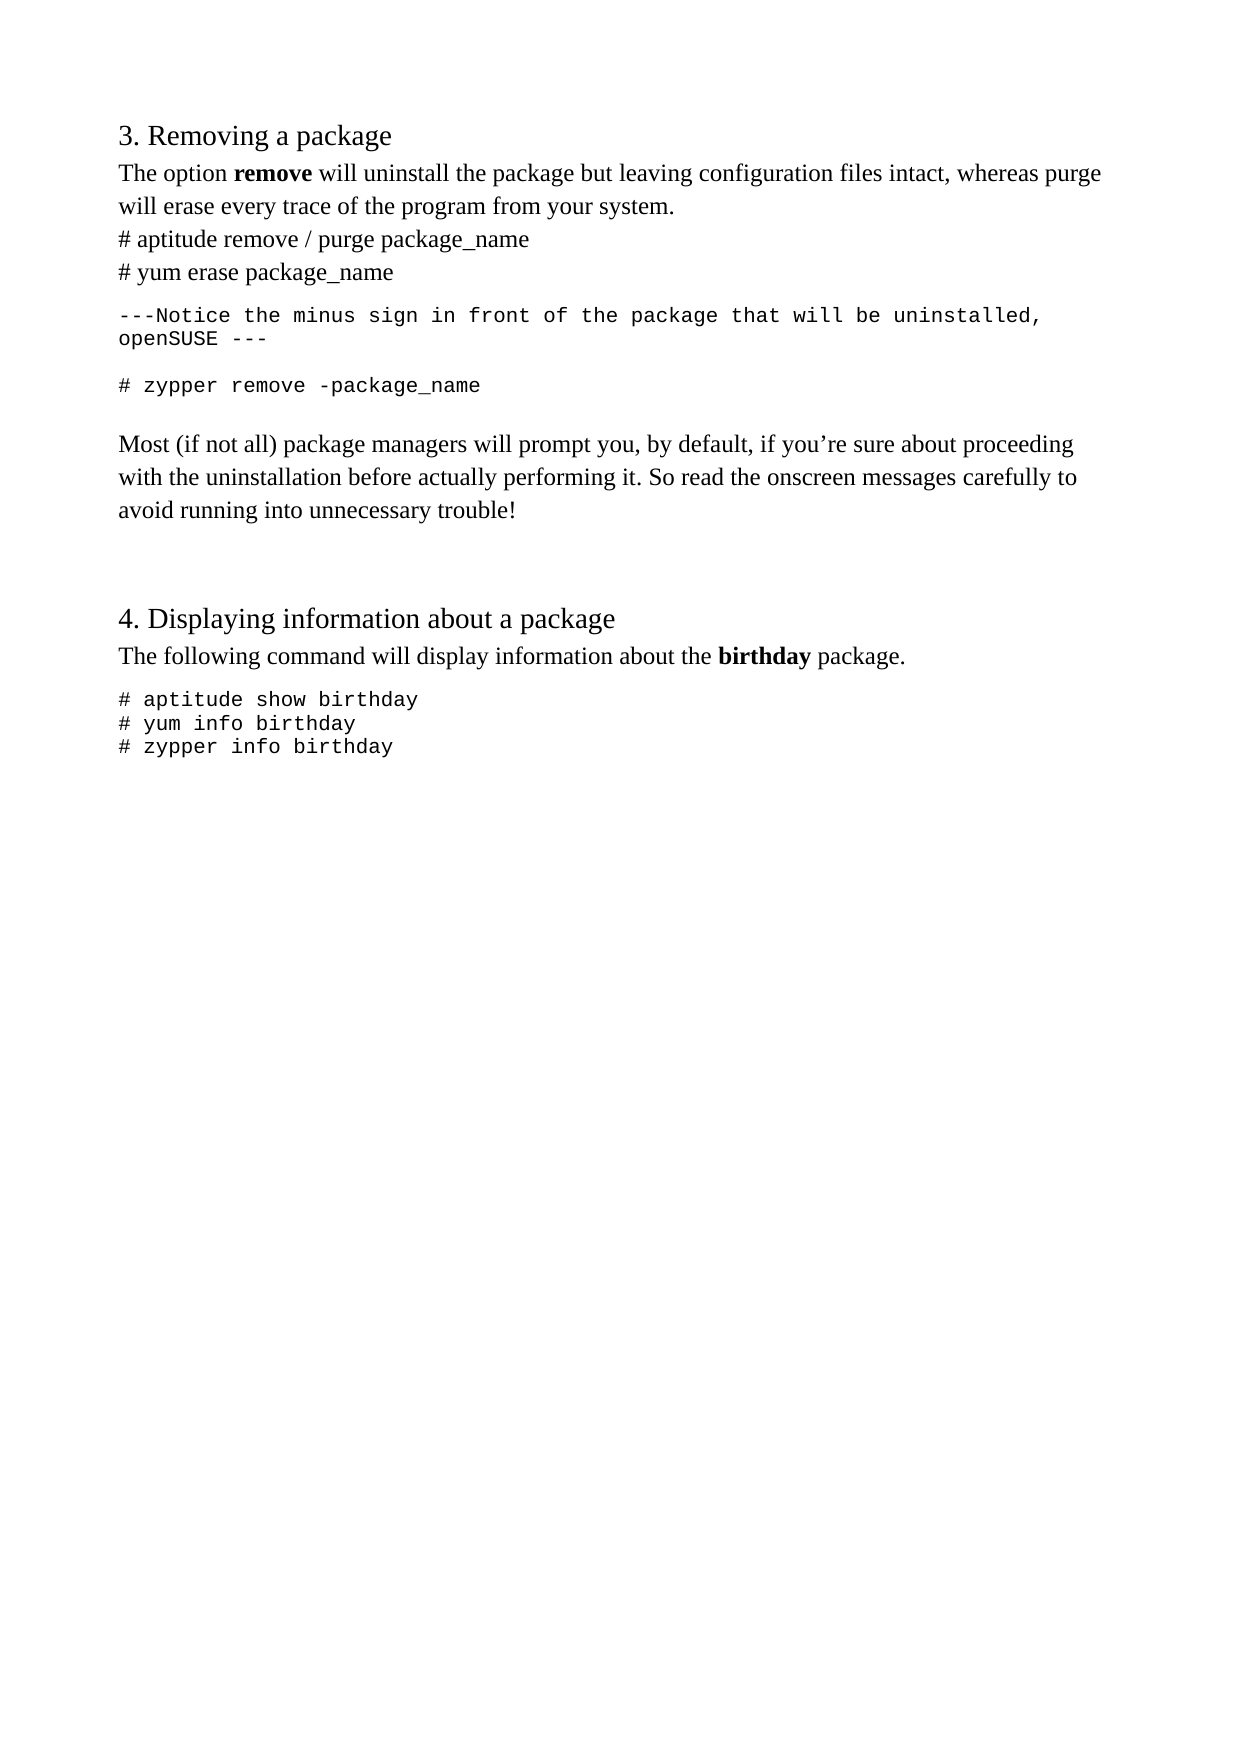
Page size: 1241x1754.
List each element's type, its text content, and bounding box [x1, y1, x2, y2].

text ---Notice the minus sign in front of the package that will be uninstalled, openSUSE --- [118, 304, 1122, 352]
subtitle 4. Displaying information about a package [118, 602, 1122, 635]
text The following command will display information about the birthday package. [118, 641, 1122, 670]
text Most (if not all) package managers will prompt you, by default, if you’re sure about proceeding with the uninstallation before actually performing it. So read the onscreen messages carefully to avoid running into unnecessary trouble! [118, 429, 1122, 523]
text # yum info birthday [118, 713, 1122, 736]
text # zypper remove -package_name [118, 376, 1122, 399]
text # zypper info birthday [118, 736, 1122, 760]
text # aptitude show birthday [118, 689, 1122, 713]
subtitle 3. Removing a package [118, 118, 1122, 152]
text The option remove will uninstall the package but leaving configuration files intact, whereas purge will erase every trace of the program from your system. # aptitude remove / purge package_name # yum erase package_name [118, 158, 1122, 286]
